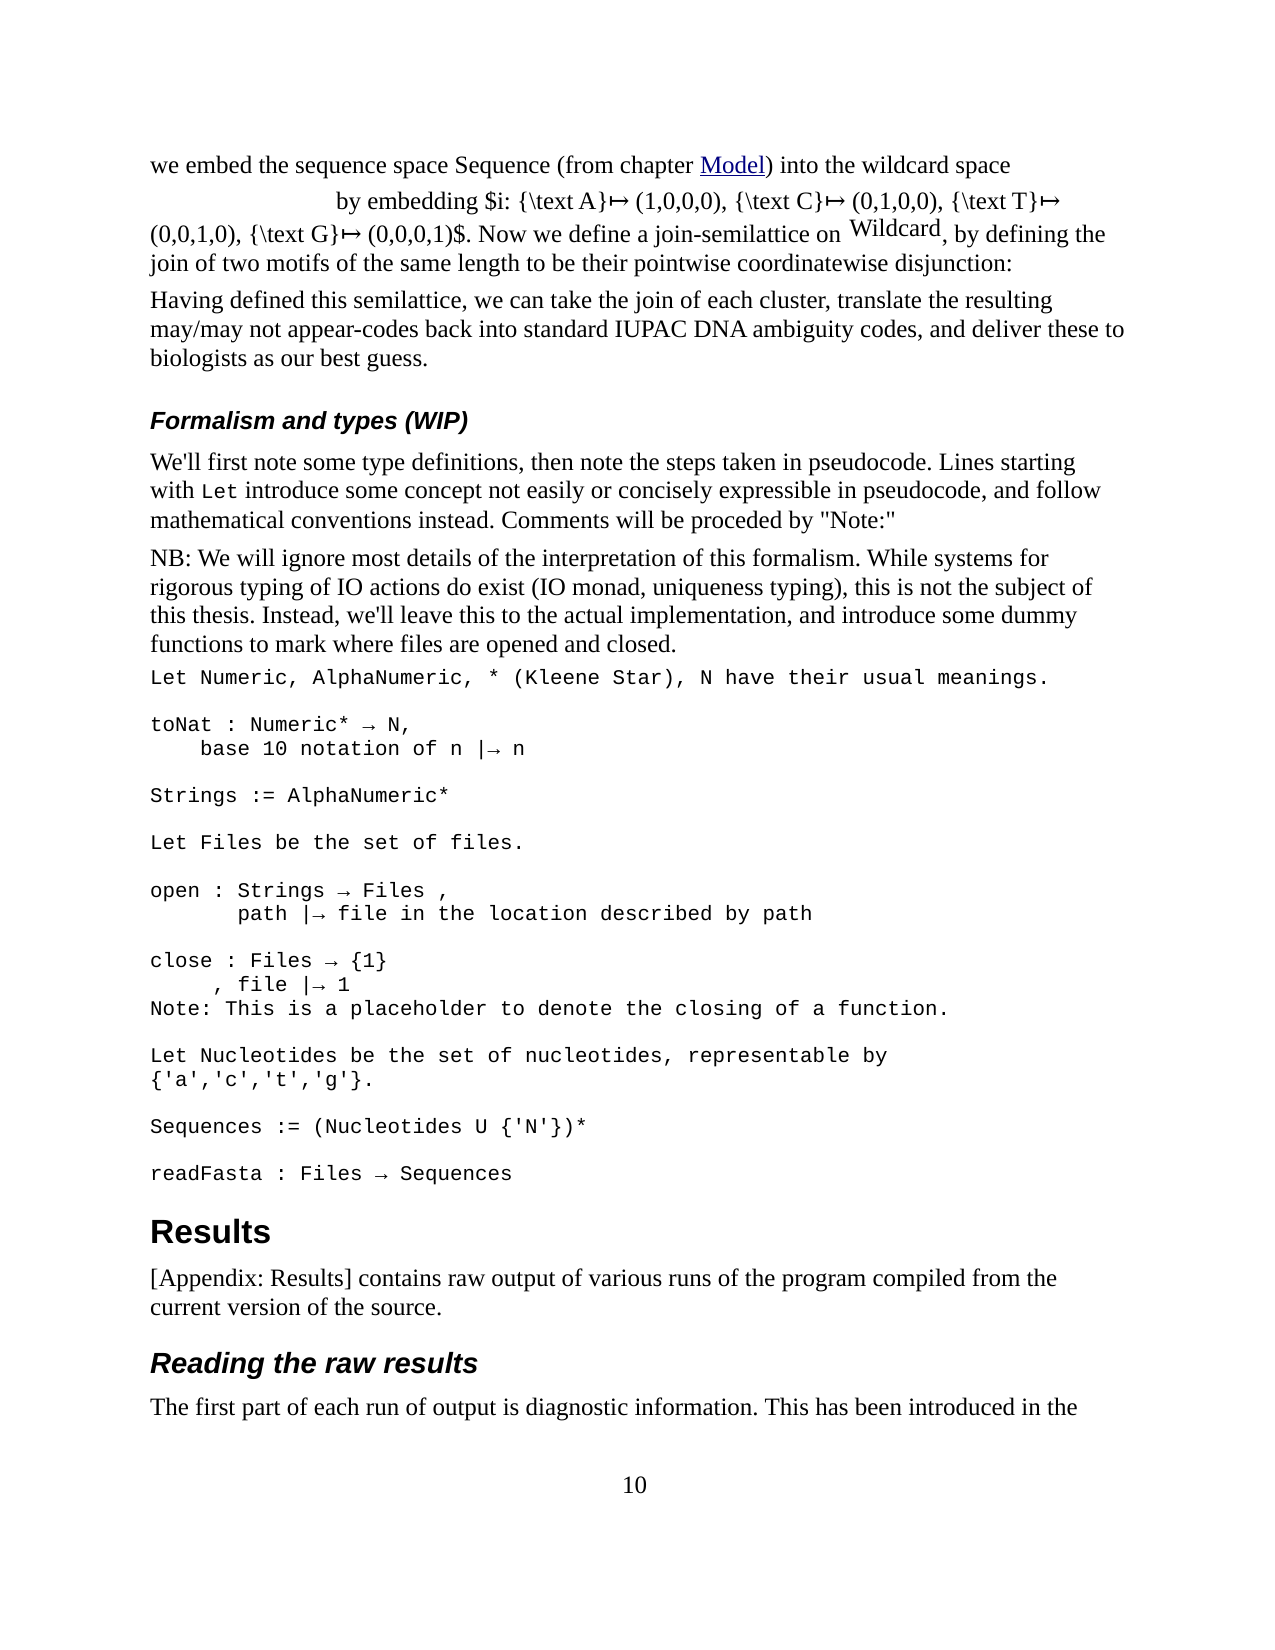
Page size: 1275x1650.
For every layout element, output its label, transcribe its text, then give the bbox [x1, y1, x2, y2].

text Strings := AlphaNumeric* [150, 785, 1125, 809]
subtitle Results [150, 1212, 1125, 1251]
text Sequences := (Nucleotides U {'N'})* [150, 1116, 1125, 1140]
text [Appendix: Results] contains raw output of various runs of the program compiled from the current version of the source. [150, 1263, 1125, 1321]
text We'll first note some type definitions, then note the steps taken in pseudocode. Lines starting with Let introduce some concept not easily or concisely expressible in pseudocode, and follow mathematical conventions instead. Comments will be proceded by "Note:" [150, 447, 1125, 534]
text Note: This is a placeholder to denote the closing of a function. [150, 998, 1125, 1021]
text readFasta : Files → Sequences [150, 1163, 1125, 1187]
text {'a','c','t','g'}. [150, 1069, 1125, 1092]
text Let Nucleotides be the set of nucleotides, representable by [150, 1045, 1125, 1069]
text , file |→ 1 [150, 974, 1125, 998]
text toNat : Numeric* → N, [150, 714, 1125, 738]
text path |→ file in the location described by path [150, 903, 1125, 927]
text base 10 notation of n |→ n [150, 738, 1125, 761]
subtitle Formalism and types (WIP) [150, 406, 1125, 434]
subtitle Reading the raw results [150, 1346, 1125, 1379]
text we embed the sequence space Sequence (from chapter Model) into the wildcard space by embedding $i: {\text A}↦ (1,0,0,0), {\text C}↦ (0,1,0,0), {\text T}↦ (0,0,1,0), {\text G}↦ (0,0,0,1)$. Now we define a join-semilattice on , by defining the join of two motifs of the same length to be their pointwise coordinatewise disjunction: [150, 150, 1125, 277]
text The first part of each run of output is diagnostic information. This has been introduced in the [150, 1392, 1125, 1420]
text Let Numeric, AlphaNumeric, * (Kleene Star), N have their usual meanings. [150, 667, 1125, 690]
text close : Files → {1} [150, 951, 1125, 974]
text NB: We will ignore most details of the interpretation of this formalism. While systems for rigorous typing of IO actions do exist (IO monad, uniqueness typing), this is not the subject of this thesis. Instead, we'll leave this to the actual implementation, and introduce some dummy functions to mark where files are opened and closed. [150, 543, 1125, 658]
text open : Strings → Files , [150, 879, 1125, 903]
text Let Files be the set of files. [150, 832, 1125, 856]
text Having defined this semilattice, we can take the join of each cluster, translate the resulting may/may not appear-codes back into standard IUPAC DNA ambiguity codes, and deliver these to biologists as our best guess. [150, 286, 1125, 372]
